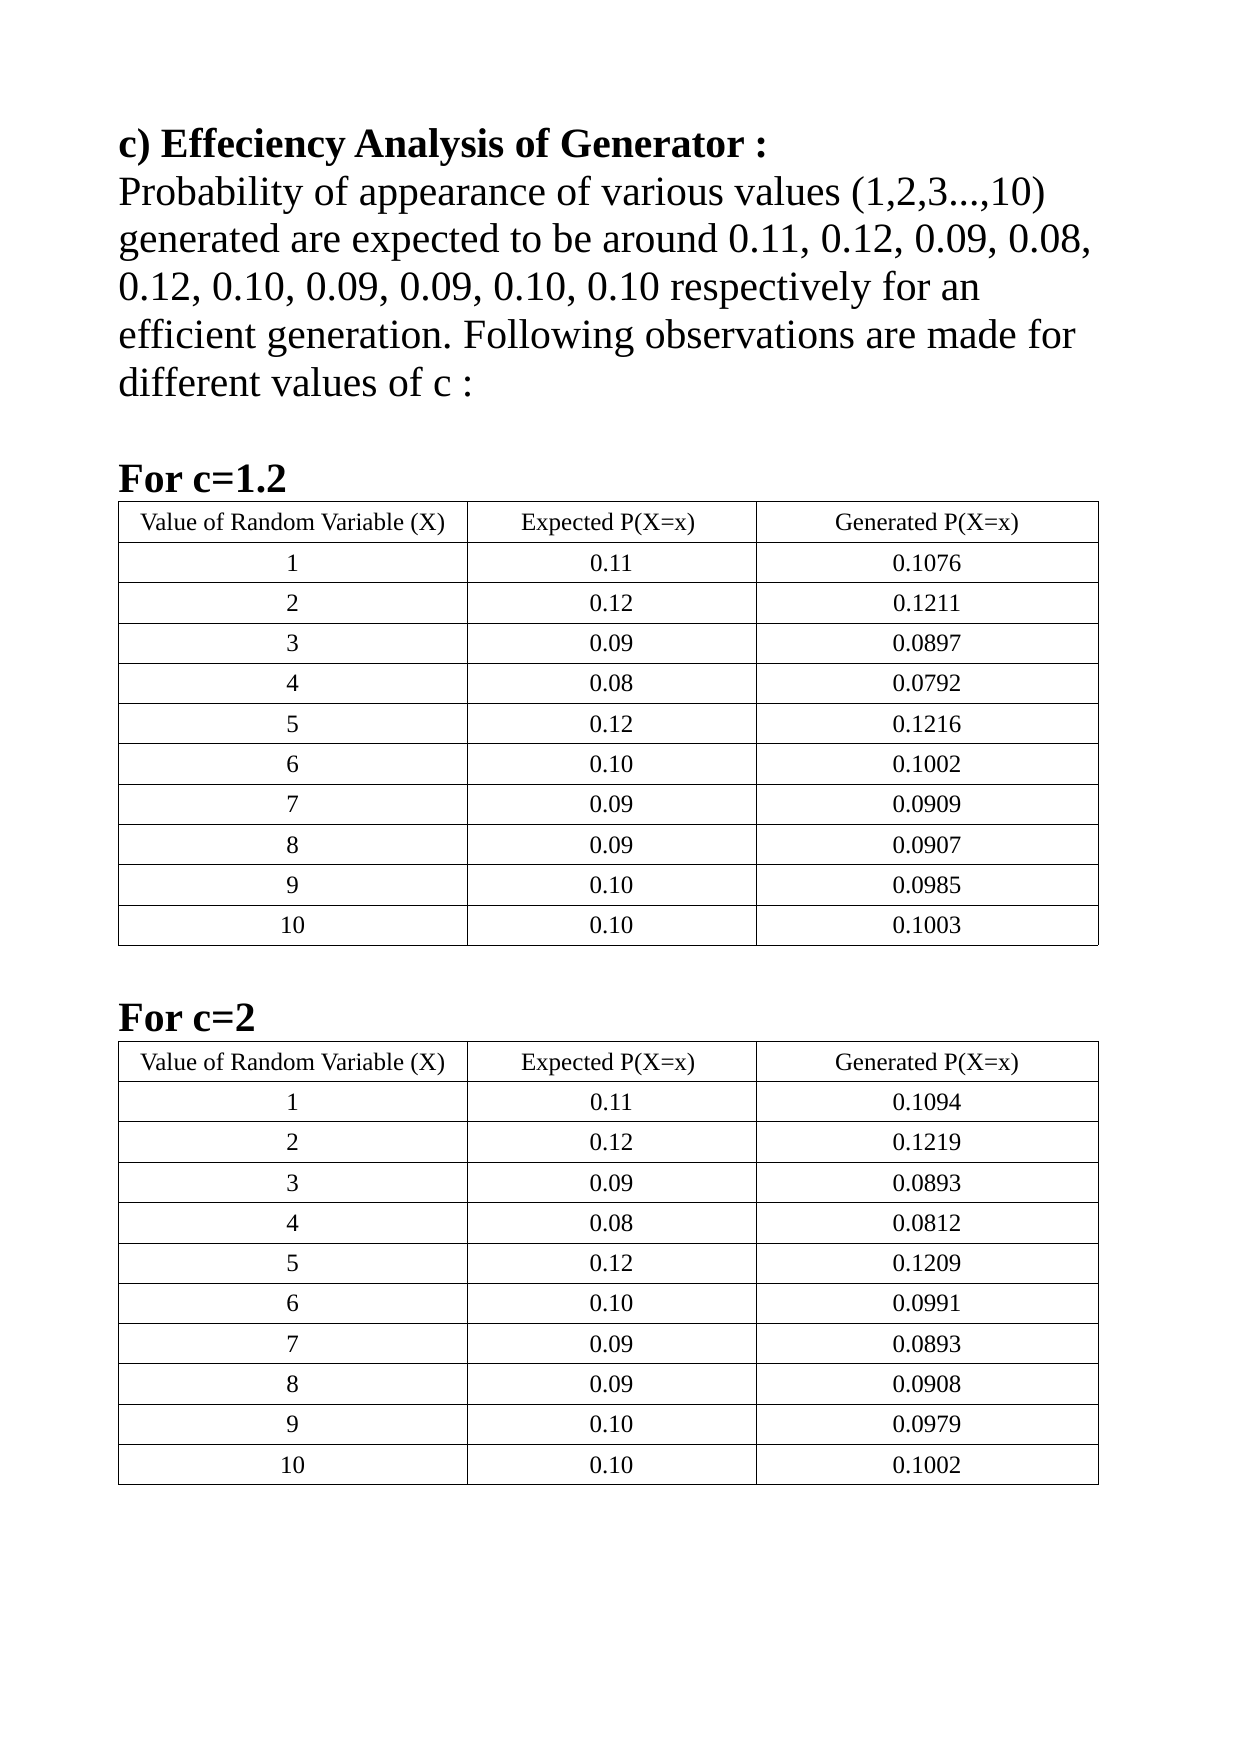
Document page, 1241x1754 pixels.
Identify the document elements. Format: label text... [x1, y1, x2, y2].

table_cell 0.0893 [757, 1163, 1098, 1202]
table_cell 3 [119, 624, 467, 663]
table_cell 7 [119, 785, 467, 824]
table_cell 0.1003 [757, 906, 1098, 945]
table_cell 0.09 [468, 1364, 756, 1404]
table_cell 0.0979 [757, 1405, 1098, 1444]
table_cell 0.09 [468, 825, 756, 864]
table_cell 0.11 [468, 543, 756, 582]
table_cell 8 [119, 1364, 467, 1404]
table_cell 0.10 [468, 865, 756, 904]
table_cell 0.1216 [757, 704, 1098, 743]
table_cell 2 [119, 1122, 467, 1162]
table_cell 4 [119, 664, 467, 703]
table_cell 0.09 [468, 1163, 756, 1202]
table_cell 0.1219 [757, 1122, 1098, 1162]
table_cell 0.1211 [757, 583, 1098, 622]
table_cell 0.08 [468, 664, 756, 703]
table_cell 0.0991 [757, 1284, 1098, 1323]
table_header Generated P(X=x) [757, 502, 1098, 542]
text For c=2 [118, 993, 1122, 1041]
table_cell 5 [119, 704, 467, 743]
table_cell 9 [119, 1405, 467, 1444]
table_cell 10 [119, 1445, 467, 1484]
table_cell 0.12 [468, 1244, 756, 1283]
table_cell 0.10 [468, 1405, 756, 1444]
table_cell 0.08 [468, 1203, 756, 1242]
table_cell 0.09 [468, 785, 756, 824]
table_cell 1 [119, 543, 467, 582]
table_cell 2 [119, 583, 467, 622]
table_cell 0.1209 [757, 1244, 1098, 1283]
table_cell 0.10 [468, 744, 756, 784]
table_cell 0.0893 [757, 1324, 1098, 1363]
table_cell 0.10 [468, 1284, 756, 1323]
table_cell 0.09 [468, 624, 756, 663]
table_cell 0.11 [468, 1082, 756, 1121]
table_cell 0.10 [468, 906, 756, 945]
table_cell 0.0812 [757, 1203, 1098, 1242]
table_cell 0.09 [468, 1324, 756, 1363]
table_cell 6 [119, 744, 467, 784]
table_cell 4 [119, 1203, 467, 1242]
table_cell 0.1076 [757, 543, 1098, 582]
table_cell 0.1002 [757, 1445, 1098, 1484]
table_cell 0.0909 [757, 785, 1098, 824]
table_cell 0.12 [468, 1122, 756, 1162]
table_cell 0.0908 [757, 1364, 1098, 1404]
table_header Value of Random Variable (X) [119, 1042, 467, 1081]
table_cell 1 [119, 1082, 467, 1121]
table_cell 0.0897 [757, 624, 1098, 663]
table_header Expected P(X=x) [468, 502, 756, 542]
table_cell 3 [119, 1163, 467, 1202]
text c) Effeciency Analysis of Generator : [118, 118, 1122, 166]
table_cell 5 [119, 1244, 467, 1283]
text Probability of appearance of various values (1,2,3...,10) generated are expected to be around 0.11, 0.12, 0.09, 0.08, 0.12, 0.10, 0.09, 0.09, 0.10, 0.10 respectively for an efficient generation. Following observations are made for different values of c : [118, 166, 1122, 406]
table_cell 7 [119, 1324, 467, 1363]
table_header Generated P(X=x) [757, 1042, 1098, 1081]
table_cell 10 [119, 906, 467, 945]
table_header Value of Random Variable (X) [119, 502, 467, 542]
table_cell 0.0792 [757, 664, 1098, 703]
table_cell 0.1094 [757, 1082, 1098, 1121]
table_header Expected P(X=x) [468, 1042, 756, 1081]
table_cell 9 [119, 865, 467, 904]
table_cell 0.10 [468, 1445, 756, 1484]
text For c=1.2 [118, 453, 1122, 501]
table_cell 0.0985 [757, 865, 1098, 904]
table_cell 6 [119, 1284, 467, 1323]
table_cell 0.0907 [757, 825, 1098, 864]
table_cell 0.12 [468, 704, 756, 743]
table_cell 0.1002 [757, 744, 1098, 784]
table_cell 8 [119, 825, 467, 864]
table_cell 0.12 [468, 583, 756, 622]
